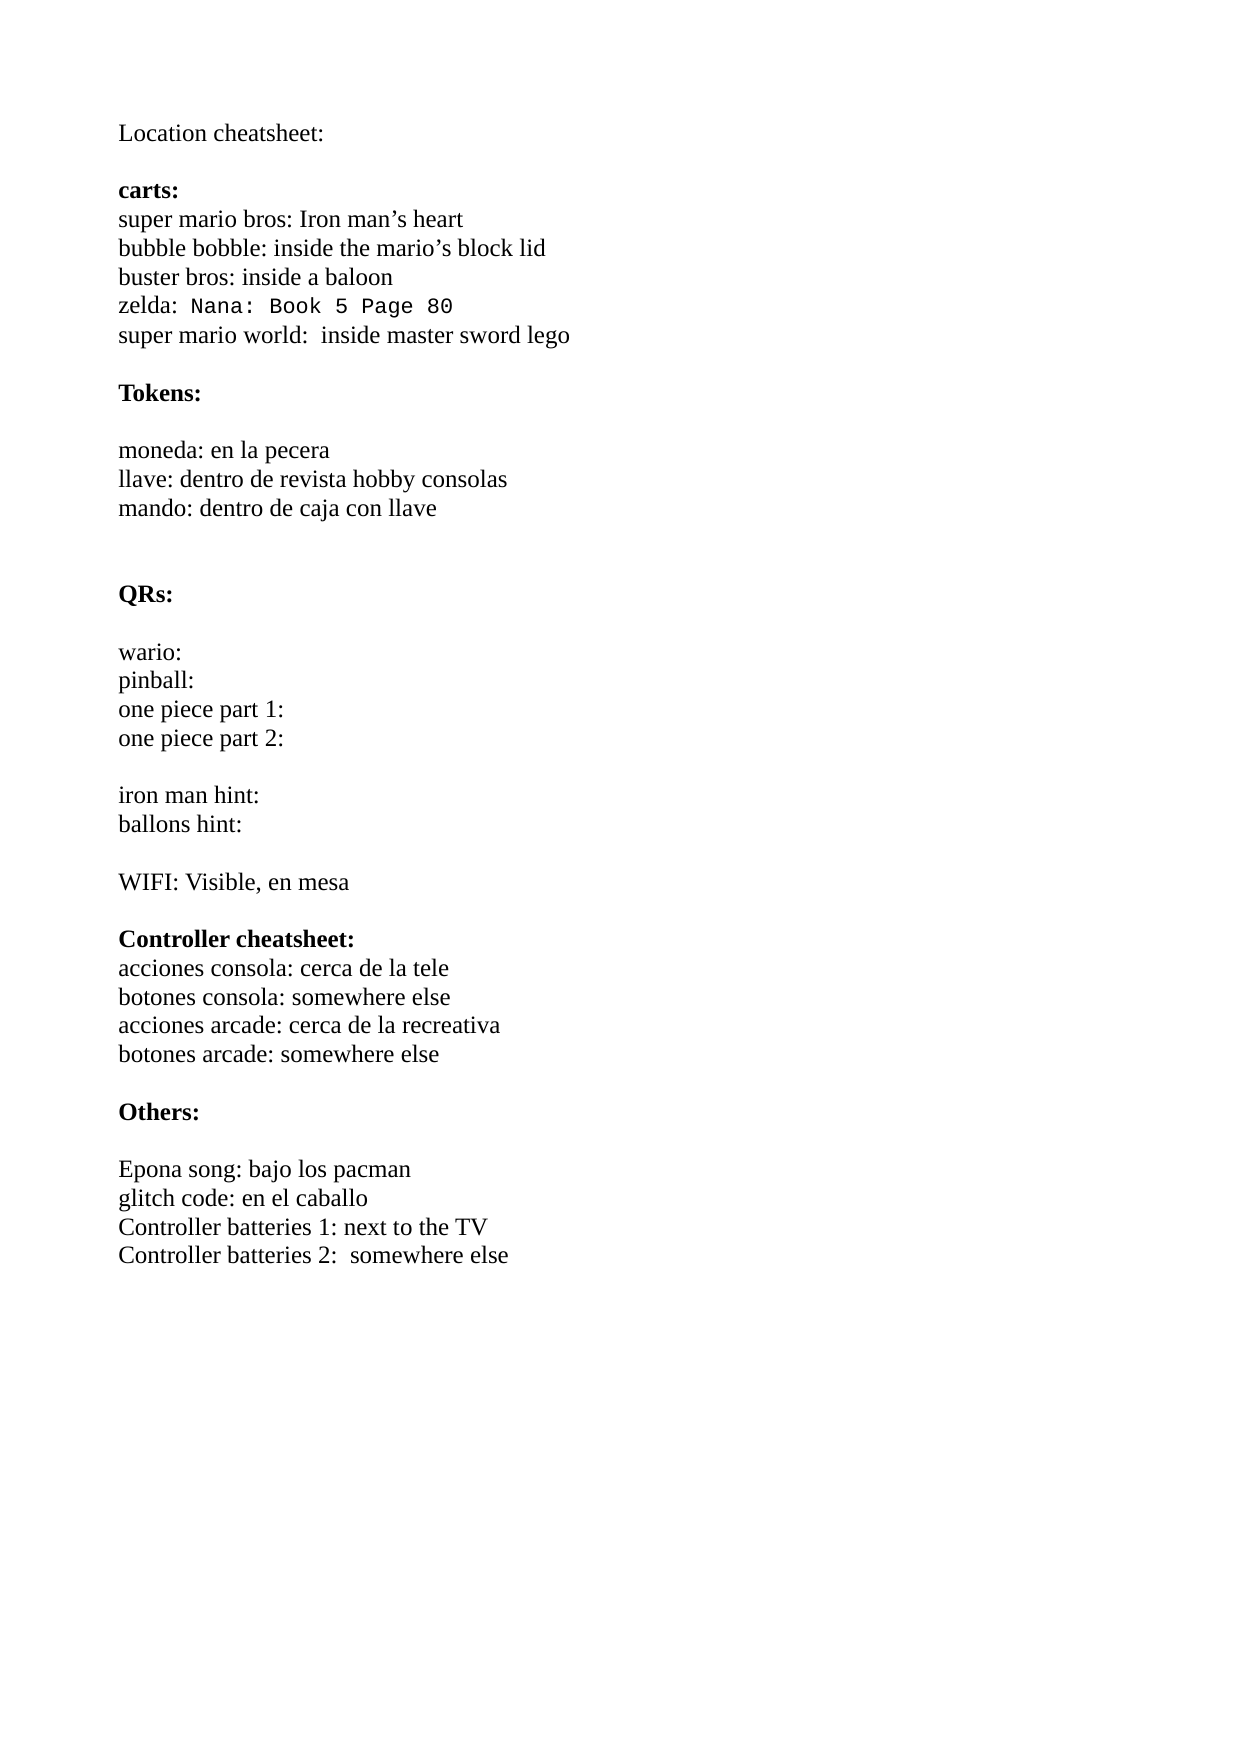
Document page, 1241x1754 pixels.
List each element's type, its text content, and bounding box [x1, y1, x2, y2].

text pinball: [118, 666, 1122, 694]
text one piece part 2: [118, 723, 1122, 752]
text Tokens: [118, 378, 1122, 407]
text QRs: [118, 579, 1122, 608]
text one piece part 1: [118, 694, 1122, 723]
text iron man hint: [118, 781, 1122, 809]
text buster bros: inside a baloon [118, 262, 1122, 291]
text llave: dentro de revista hobby consolas [118, 464, 1122, 493]
text botones arcade: somewhere else [118, 1039, 1122, 1068]
text super mario world: inside master sword lego [118, 321, 1122, 349]
text WIFI: Visible, en mesa [118, 867, 1122, 924]
text glitch code: en el caballo Controller batteries 1: next to the TV [118, 1183, 1122, 1241]
text mando: dentro de caja con llave [118, 493, 1122, 522]
text Epona song: bajo los pacman [118, 1126, 1122, 1183]
text Controller cheatsheet: [118, 924, 1122, 953]
text acciones consola: cerca de la tele [118, 953, 1122, 982]
text Others: [118, 1068, 1122, 1126]
text Controller batteries 2: somewhere else [118, 1241, 1122, 1269]
text botones consola: somewhere else [118, 982, 1122, 1011]
text bubble bobble: inside the mario’s block lid [118, 233, 1122, 262]
text wario: [118, 637, 1122, 666]
text Location cheatsheet: carts: super mario bros: Iron man’s heart [118, 118, 1122, 233]
text ballons hint: [118, 809, 1122, 838]
text moneda: en la pecera [118, 436, 1122, 464]
text zelda: Nana: Book 5 Page 80 [118, 291, 1122, 321]
text acciones arcade: cerca de la recreativa [118, 1011, 1122, 1039]
